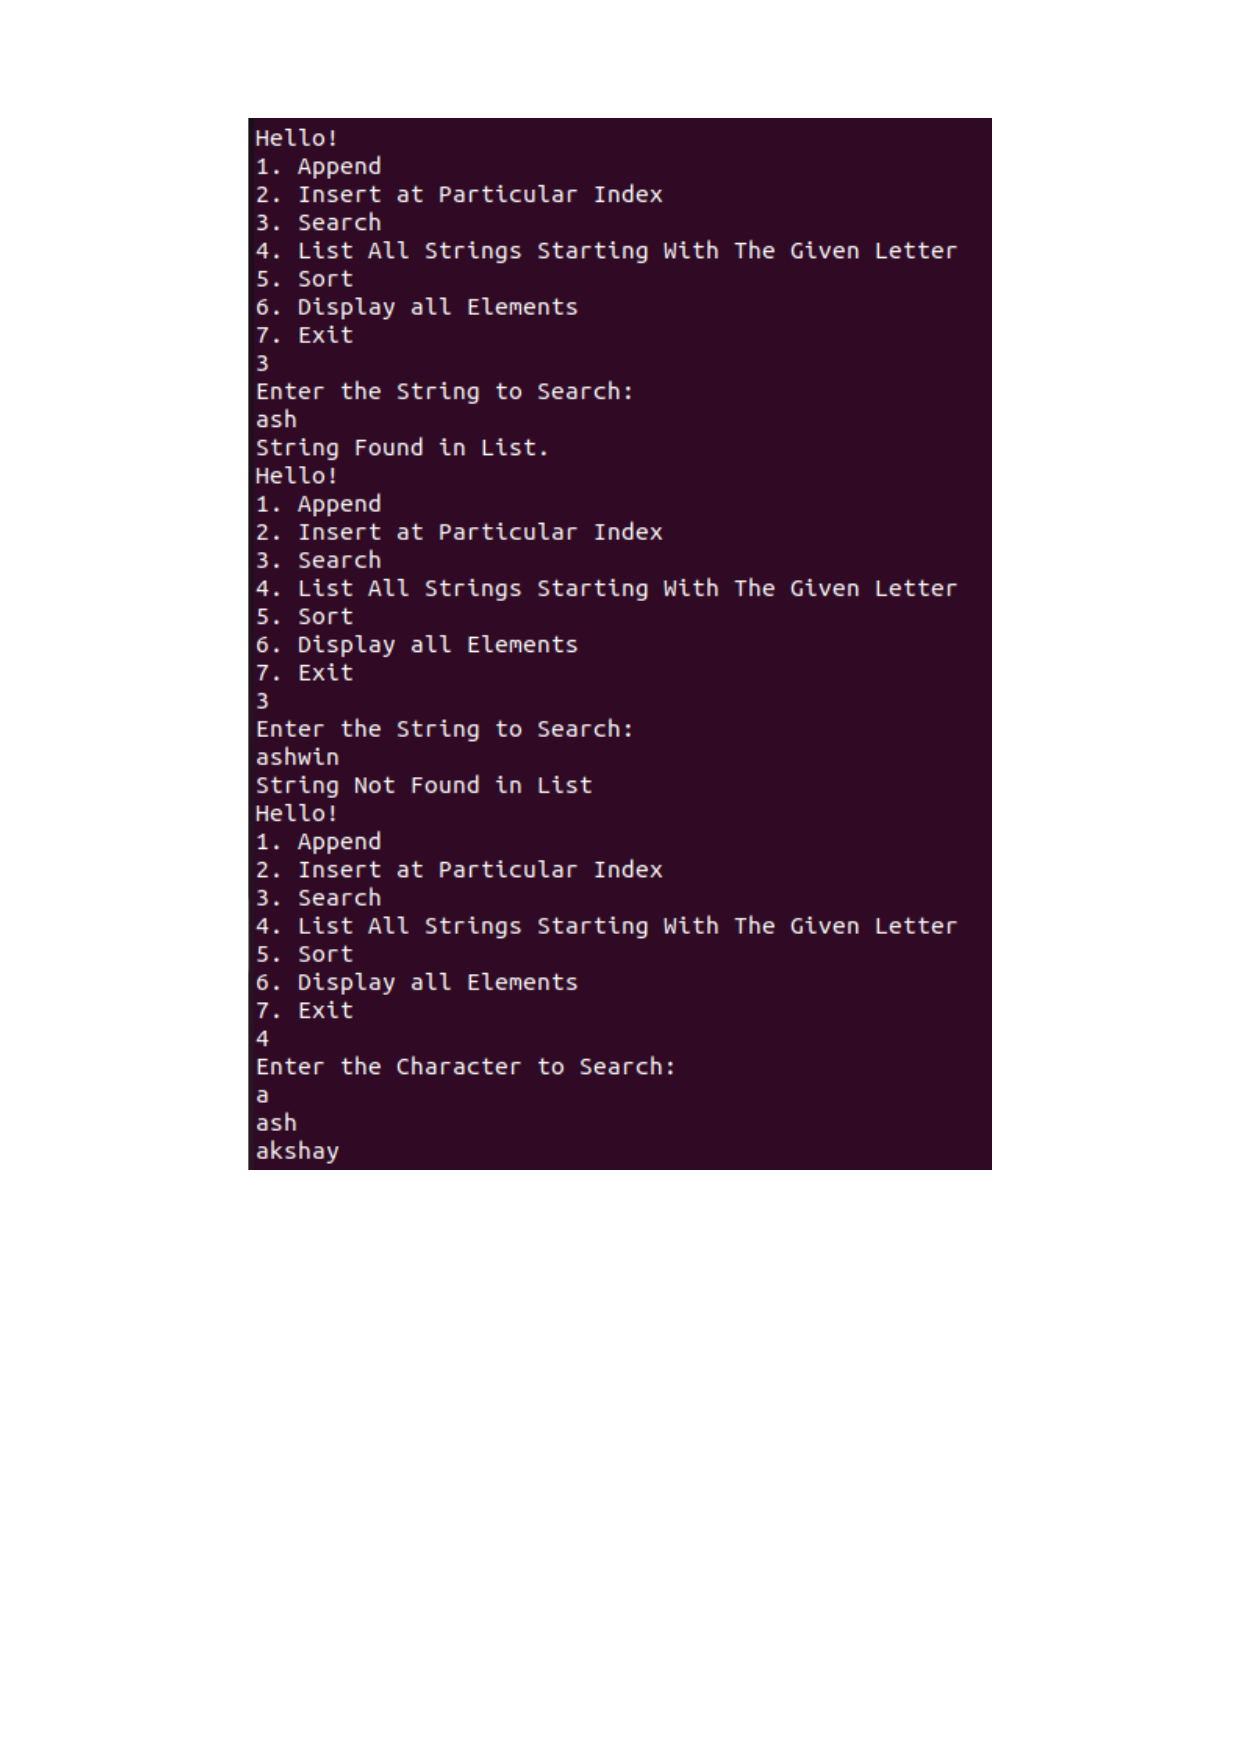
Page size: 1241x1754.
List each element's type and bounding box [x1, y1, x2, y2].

picture [248, 118, 992, 1170]
